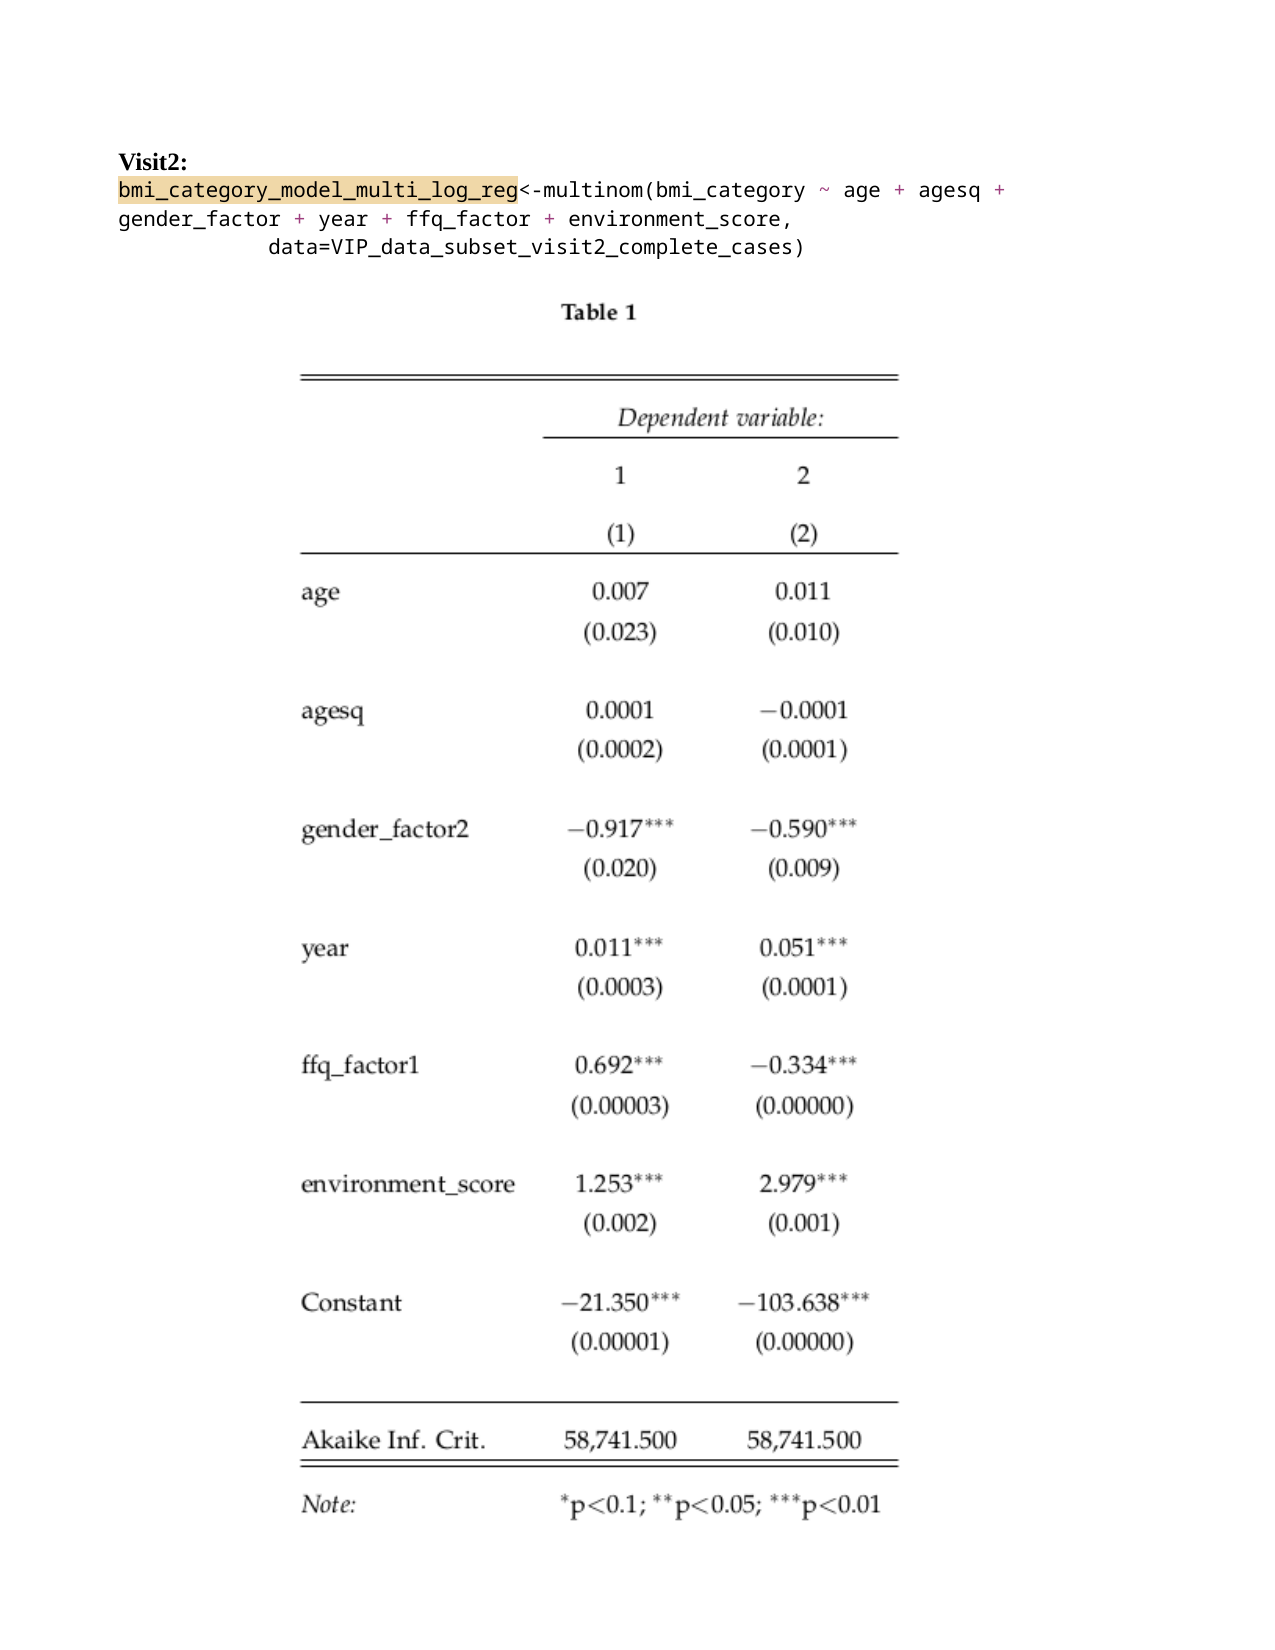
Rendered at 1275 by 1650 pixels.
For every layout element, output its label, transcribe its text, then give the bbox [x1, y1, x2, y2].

text Visit2: [118, 147, 1157, 176]
picture [261, 273, 951, 1569]
text data=VIP_data_subset_visit2_complete_cases) [118, 232, 1157, 261]
text bmi_category_model_multi_log_reg<-multinom(bmi_category ~ age + agesq + gender_factor + year + ffq_factor + environment_score, [118, 176, 1157, 232]
